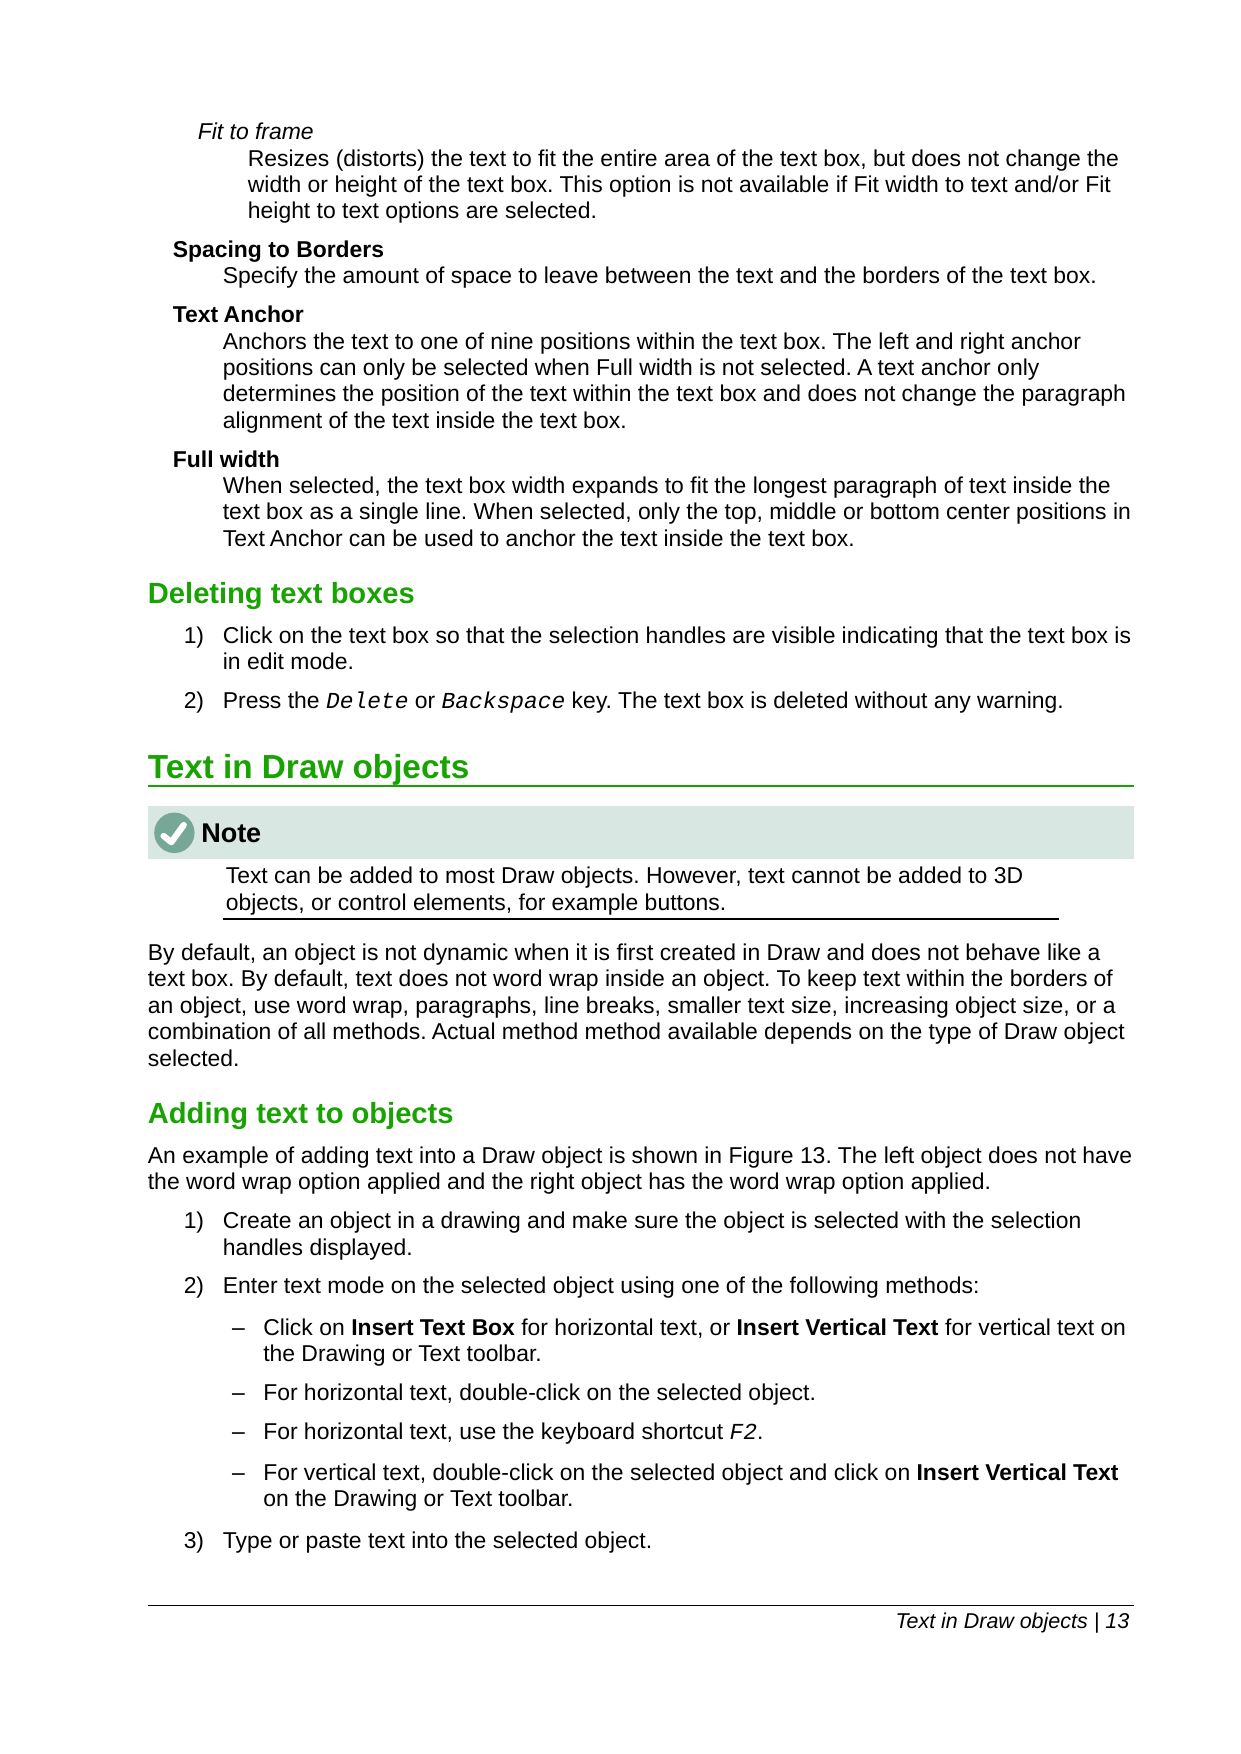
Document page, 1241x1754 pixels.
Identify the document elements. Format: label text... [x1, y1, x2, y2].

list Type or paste text into the selected object. [204, 1527, 1134, 1553]
list For horizontal text, double-click on the selected object. [229, 1376, 1134, 1406]
list Click on Insert Text Box for horizontal text, or Insert Vertical Text for vertical text on the Drawing or Text toolbar. [229, 1311, 1134, 1367]
text Text can be added to most Draw objects. However, text cannot be added to 3D objects, or control elements, for example buttons. [223, 859, 1059, 918]
list Enter text mode on the selected object using one of the following methods: [204, 1272, 1134, 1299]
text Specify the amount of space to leave between the text and the borders of the text box. [223, 262, 1134, 289]
text Full width [173, 446, 1134, 472]
text An example of adding text into a Draw object is shown in Figure 13. The left object does not have the word wrap option applied and the right object has the word wrap option applied. [148, 1142, 1134, 1194]
list Click on the text box so that the selection handles are visible indicating that the text box is in edit mode. [204, 622, 1134, 675]
text Spacing to Borders [173, 236, 1134, 262]
text When selected, the text box width expands to fit the longest paragraph of text inside the text box as a single line. When selected, only the top, middle or bottom center positions in Text Anchor can be used to anchor the text inside the text box. [223, 472, 1134, 551]
text By default, an object is not dynamic when it is first created in Draw and does not behave like a text box. By default, text does not word wrap inside an object. To keep text within the borders of an object, use word wrap, paragraphs, line breaks, smaller text size, increasing object size, or a combination of all methods. Actual method method available depends on the type of Draw object selected. [148, 939, 1134, 1071]
subtitle Adding text to objects [148, 1096, 1134, 1129]
subtitle Text in Draw objects [148, 747, 1134, 785]
subtitle Note [148, 806, 1134, 859]
text Text Anchor [173, 301, 1134, 328]
text Anchors the text to one of nine positions within the text box. The left and right anchor positions can only be selected when Full width is not selected. A text anchor only determines the position of the text within the text box and does not change the paragraph alignment of the text inside the text box. [223, 328, 1134, 433]
list For vertical text, double-click on the selected object and click on Insert Vertical Text on the Drawing or Text toolbar. [229, 1456, 1134, 1514]
text Resizes (distorts) the text to fit the entire area of the text box, but does not change the width or height of the text box. This option is not available if Fit width to text and/or Fit height to text options are selected. [248, 144, 1134, 223]
subtitle Deleting text boxes [148, 576, 1134, 609]
list Create an object in a drawing and make sure the object is selected with the selection handles displayed. [204, 1207, 1134, 1260]
list Press the Delete or Backspace key. The text box is deleted without any warning. [204, 687, 1134, 716]
text Fit to frame [198, 118, 1134, 144]
list For horizontal text, use the keyboard shortcut F2. [229, 1415, 1134, 1446]
